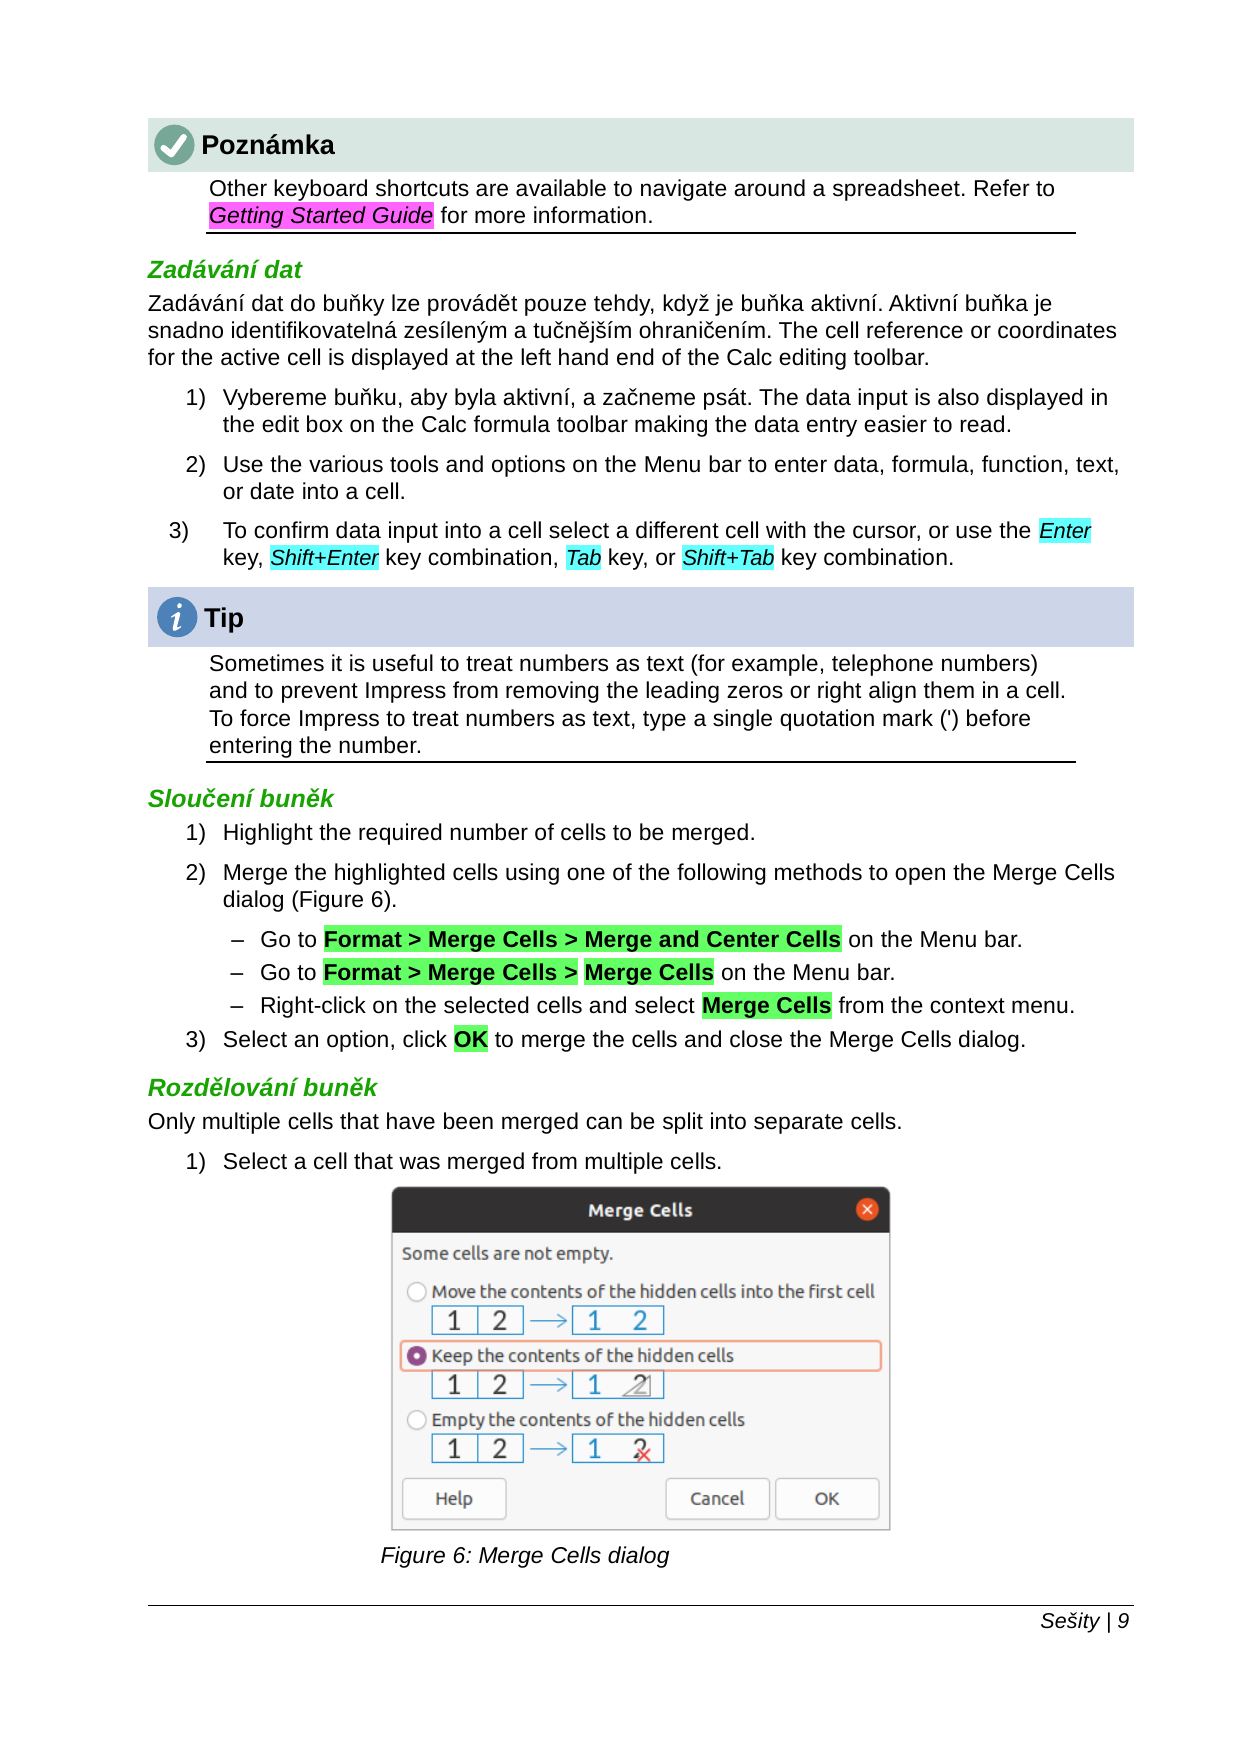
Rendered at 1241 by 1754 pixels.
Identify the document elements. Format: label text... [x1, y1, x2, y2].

list Right-click on the selected cells and select Merge Cells from the context menu. [230, 992, 702, 1019]
list Vybereme buňku, aby byla aktivní, a začneme psát. The data input is also displayed in the edit box on the Calc formula toolbar making the data entry easier to read. [206, 383, 1134, 437]
text Sometimes it is useful to treat numbers as text (for example, telephone numbers) and to prevent Impress from removing the leading zeros or right align them in a cell. To force Impress to treat numbers as text, type a single quotation mark (') before entering the number. [206, 647, 1076, 761]
list Go to Format > Merge Cells > Merge Cells on the Menu bar. [230, 958, 323, 985]
picture [380, 1186, 902, 1542]
list Use the various tools and options on the Menu bar to enter data, formula, function, text, or date into a cell. [206, 450, 1134, 504]
list Right-click on the selected cells and select Merge Cells from the context menu. [832, 992, 1134, 1019]
list Select an option, click OK to merge the cells and close the Merge Cells dialog. [206, 1025, 454, 1052]
text Zadávání dat do buňky lze provádět pouze tehdy, když je buňka aktivní. Aktivní buňka je snadno identifikovatelná zesíleným a tučnějším ohraničením. The cell reference or coordinates for the active cell is displayed at the left hand end of the Calc editing toolbar. [148, 289, 1134, 371]
text Other keyboard shortcuts are available to navigate around a spreadsheet. Refer to Getting Started Guide for more information. [206, 172, 1076, 232]
list Only multiple cells that have been merged can be split into separate cells. [148, 1108, 1134, 1135]
list Merge the highlighted cells using one of the following methods to open the Merge Cells dialog (Figure 6). [206, 858, 1134, 912]
text Figure 6: Merge Cells dialog [380, 1542, 901, 1569]
list Select an option, click OK to merge the cells and close the Merge Cells dialog. [488, 1025, 1134, 1052]
subtitle Zadávání dat [148, 254, 1134, 283]
list Select a cell that was merged from multiple cells. [206, 1147, 1134, 1174]
subtitle Sloučení buněk [148, 784, 1134, 813]
list Highlight the required number of cells to be merged. [206, 819, 1134, 846]
list To confirm data input into a cell select a different cell with the cursor, or use the Enter key, Shift+Enter key combination, Tab key, or Shift+Tab key combination. [189, 517, 1134, 571]
list Go to Format > Merge Cells > Merge and Center Cells on the Menu bar. [842, 925, 1134, 952]
list Go to Format > Merge Cells > Merge Cells on the Menu bar. [714, 958, 1134, 985]
subtitle Tip [148, 587, 1134, 647]
subtitle Rozdělování buněk [148, 1073, 1134, 1102]
list Go to Format > Merge Cells > Merge and Center Cells on the Menu bar. [231, 925, 324, 952]
subtitle Poznámka [148, 118, 1134, 172]
